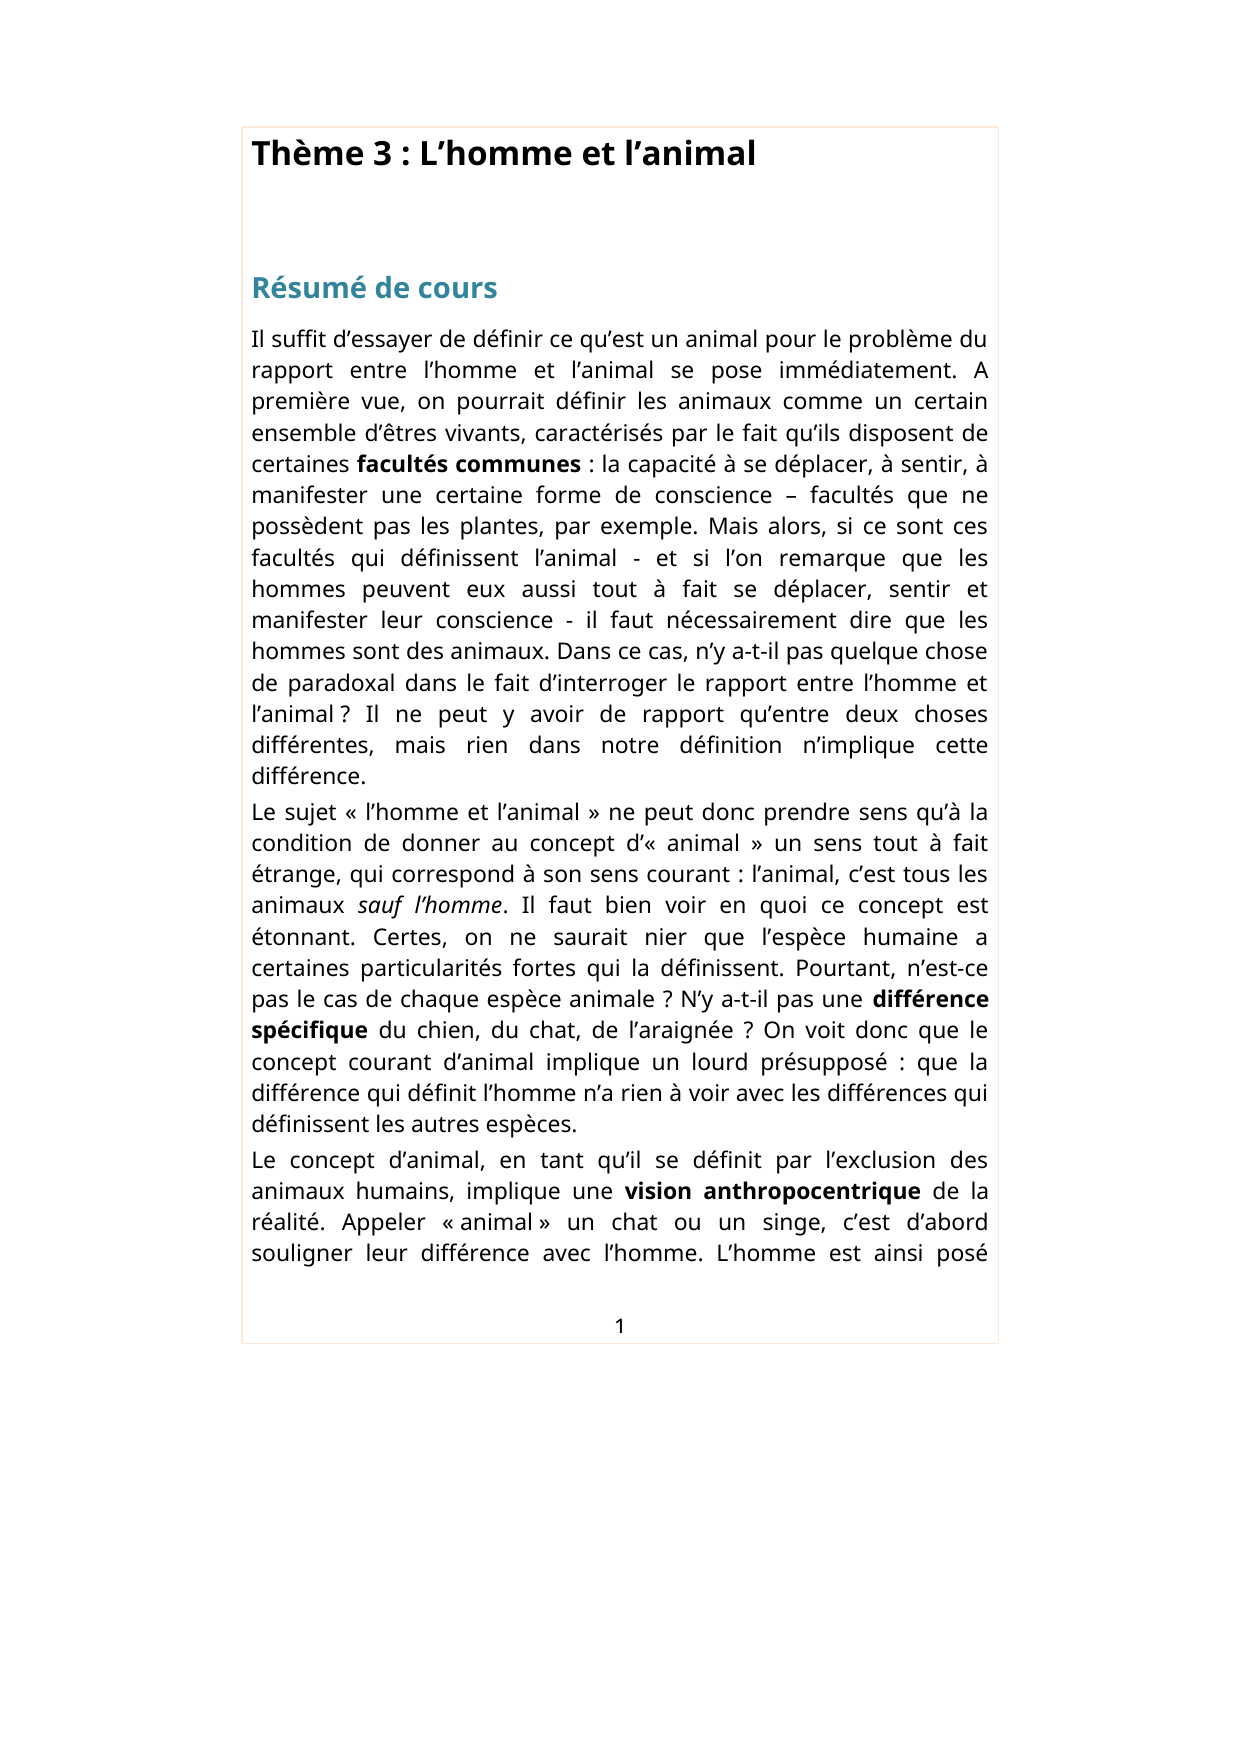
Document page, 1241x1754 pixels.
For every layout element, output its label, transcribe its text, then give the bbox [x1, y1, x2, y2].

text Le concept d’animal, en tant qu’il se définit par l’exclusion des animaux humains, implique une vision anthropocentrique de la réalité. Appeler « animal » un chat ou un singe, c’est d’abord souligner leur différence avec l’homme. L’homme est ainsi posé [251, 1143, 989, 1268]
text Résumé de cours [251, 267, 989, 307]
text Le sujet « l’homme et l’animal » ne peut donc prendre sens qu’à la condition de donner au concept d’« animal » un sens tout à fait étrange, qui correspond à son sens courant : l’animal, c’est tous les animaux sauf l’homme. Il faut bien voir en quoi ce concept est étonnant. Certes, on ne saurait nier que l’espèce humaine a certaines particularités fortes qui la définissent. Pourtant, n’est-ce pas le cas de chaque espèce animale ? N’y a-t-il pas une différence spécifique du chien, du chat, de l’araignée ? On voit donc que le concept courant d’animal implique un lourd présupposé : que la différence qui définit l’homme n’a rien à voir avec les différences qui définissent les autres espèces. [251, 796, 989, 1139]
text Thème 3 : L’homme et l’animal [251, 130, 989, 175]
text Il suffit d’essayer de définir ce qu’est un animal pour le problème du rapport entre l’homme et l’animal se pose immédiatement. A première vue, on pourrait définir les animaux comme un certain ensemble d’êtres vivants, caractérisés par le fait qu’ils disposent de certaines facultés communes : la capacité à se déplacer, à sentir, à manifester une certaine forme de conscience – facultés que ne possèdent pas les plantes, par exemple. Mais alors, si ce sont ces facultés qui définissent l’animal - et si l’on remarque que les hommes peuvent eux aussi tout à fait se déplacer, sentir et manifester leur conscience - il faut nécessairement dire que les hommes sont des animaux. Dans ce cas, n’y a-t-il pas quelque chose de paradoxal dans le fait d’interroger le rapport entre l’homme et l’animal ? Il ne peut y avoir de rapport qu’entre deux choses différentes, mais rien dans notre définition n’implique cette différence. [251, 323, 989, 791]
